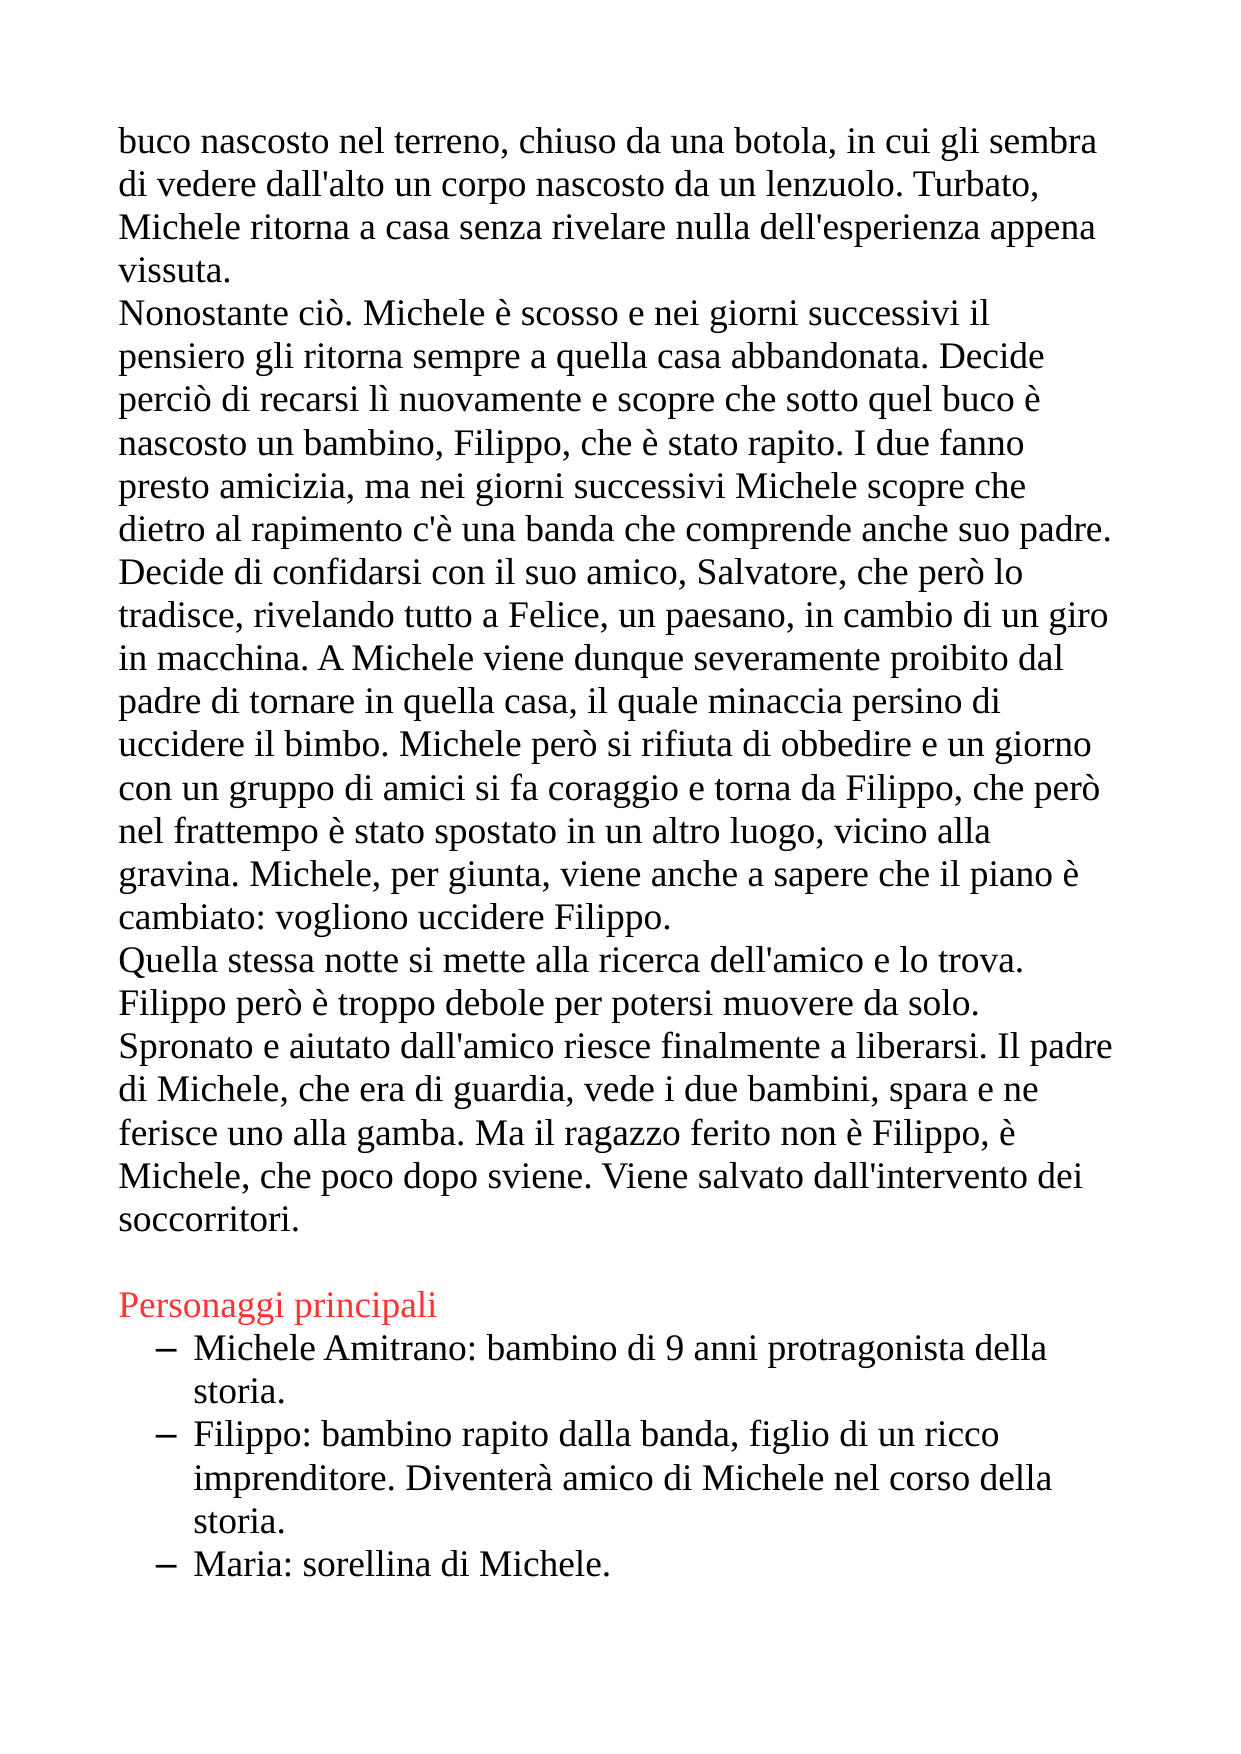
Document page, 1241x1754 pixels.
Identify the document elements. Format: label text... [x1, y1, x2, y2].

text Decide di confidarsi con il suo amico, Salvatore, che però lo tradisce, rivelando tutto a Felice, un paesano, in cambio di un giro in macchina. A Michele viene dunque severamente proibito dal padre di tornare in quella casa, il quale minaccia persino di uccidere il bimbo. Michele però si rifiuta di obbedire e un giorno con un gruppo di amici si fa coraggio e torna da Filippo, che però nel frattempo è stato spostato in un altro luogo, vicino alla gravina. Michele, per giunta, viene anche a sapere che il piano è cambiato: vogliono uccidere Filippo. [118, 549, 1122, 937]
list Maria: sorellina di Michele. [156, 1541, 1122, 1584]
list Filippo: bambino rapito dalla banda, figlio di un ricco imprenditore. Diventerà amico di Michele nel corso della storia. [156, 1412, 1122, 1541]
text Nonostante ciò. Michele è scosso e nei giorni successivi il pensiero gli ritorna sempre a quella casa abbandonata. Decide perciò di recarsi lì nuovamente e scopre che sotto quel buco è nascosto un bambino, Filippo, che è stato rapito. I due fanno presto amicizia, ma nei giorni successivi Michele scopre che dietro al rapimento c'è una banda che comprende anche suo padre. [118, 291, 1122, 549]
list Michele Amitrano: bambino di 9 anni protragonista della storia. [156, 1326, 1122, 1412]
text Personaggi principali [118, 1282, 1122, 1326]
text Quella stessa notte si mette alla ricerca dell'amico e lo trova. Filippo però è troppo debole per potersi muovere da solo. Spronato e aiutato dall'amico riesce finalmente a liberarsi. Il padre di Michele, che era di guardia, vede i due bambini, spara e ne ferisce uno alla gamba. Ma il ragazzo ferito non è Filippo, è Michele, che poco dopo sviene. Viene salvato dall'intervento dei soccorritori. [118, 937, 1122, 1239]
text buco nascosto nel terreno, chiuso da una botola, in cui gli sembra di vedere dall'alto un corpo nascosto da un lenzuolo. Turbato, Michele ritorna a casa senza rivelare nulla dell'esperienza appena vissuta. [118, 118, 1122, 291]
